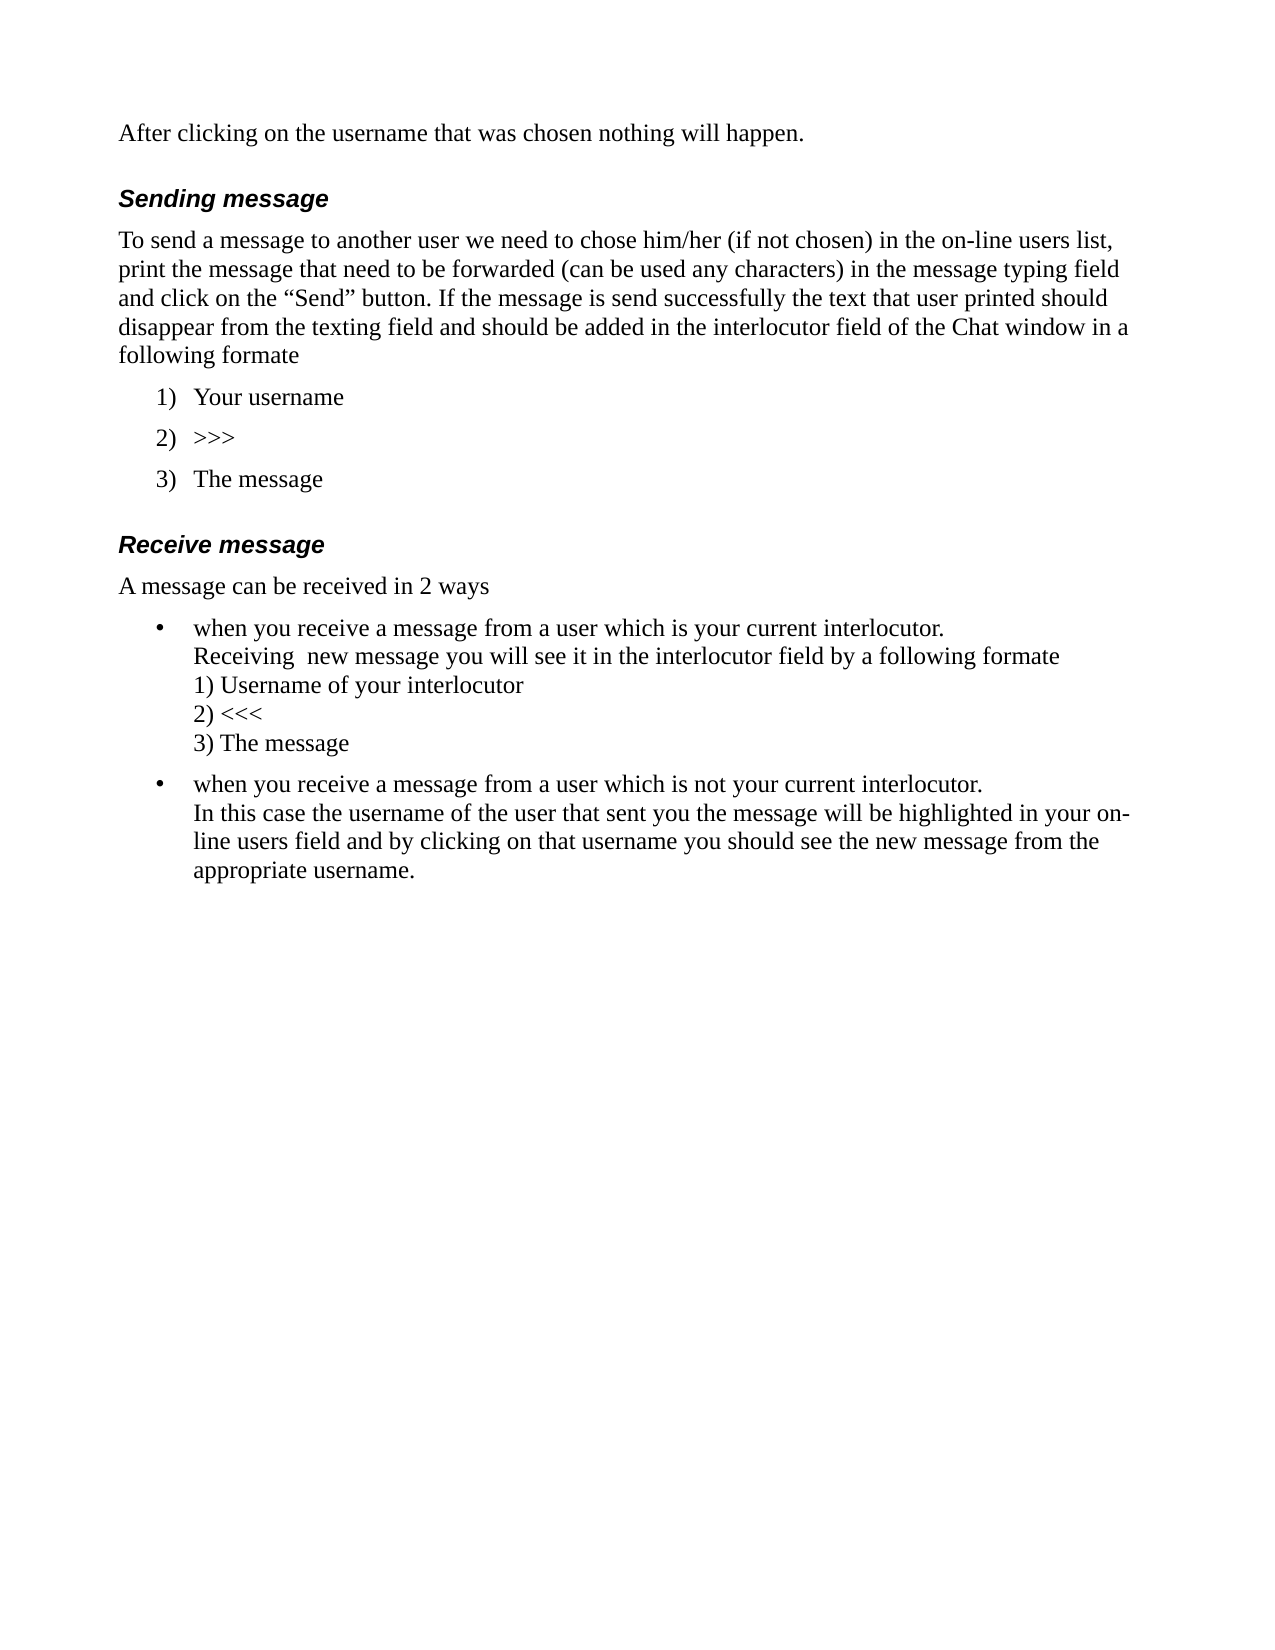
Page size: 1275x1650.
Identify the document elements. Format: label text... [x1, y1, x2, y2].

list when you receive a message from a user which is your current interlocutor. Receiving new message you will see it in the interlocutor field by a following formate 1) Username of your interlocutor 2) <<< 3) The message [156, 613, 1157, 756]
list The message [156, 464, 1157, 493]
list Your username [156, 382, 1157, 410]
list >>> [156, 423, 1157, 452]
text After clicking on the username that was chosen nothing will happen. [118, 118, 1157, 147]
subtitle Sending message [118, 184, 1157, 213]
text A message can be received in 2 ways [118, 571, 1157, 600]
list when you receive a message from a user which is not your current interlocutor. In this case the username of the user that sent you the message will be highlighted in your on-line users field and by clicking on that username you should see the new message from the appropriate username. [156, 769, 1157, 884]
text To send a message to another user we need to chose him/her (if not chosen) in the on-line users list, print the message that need to be forwarded (can be used any characters) in the message typing field and click on the “Send” button. If the message is send successfully the text that user printed should disappear from the texting field and should be added in the interlocutor field of the Chat window in a following formate [118, 225, 1157, 369]
subtitle Receive message [118, 530, 1157, 559]
